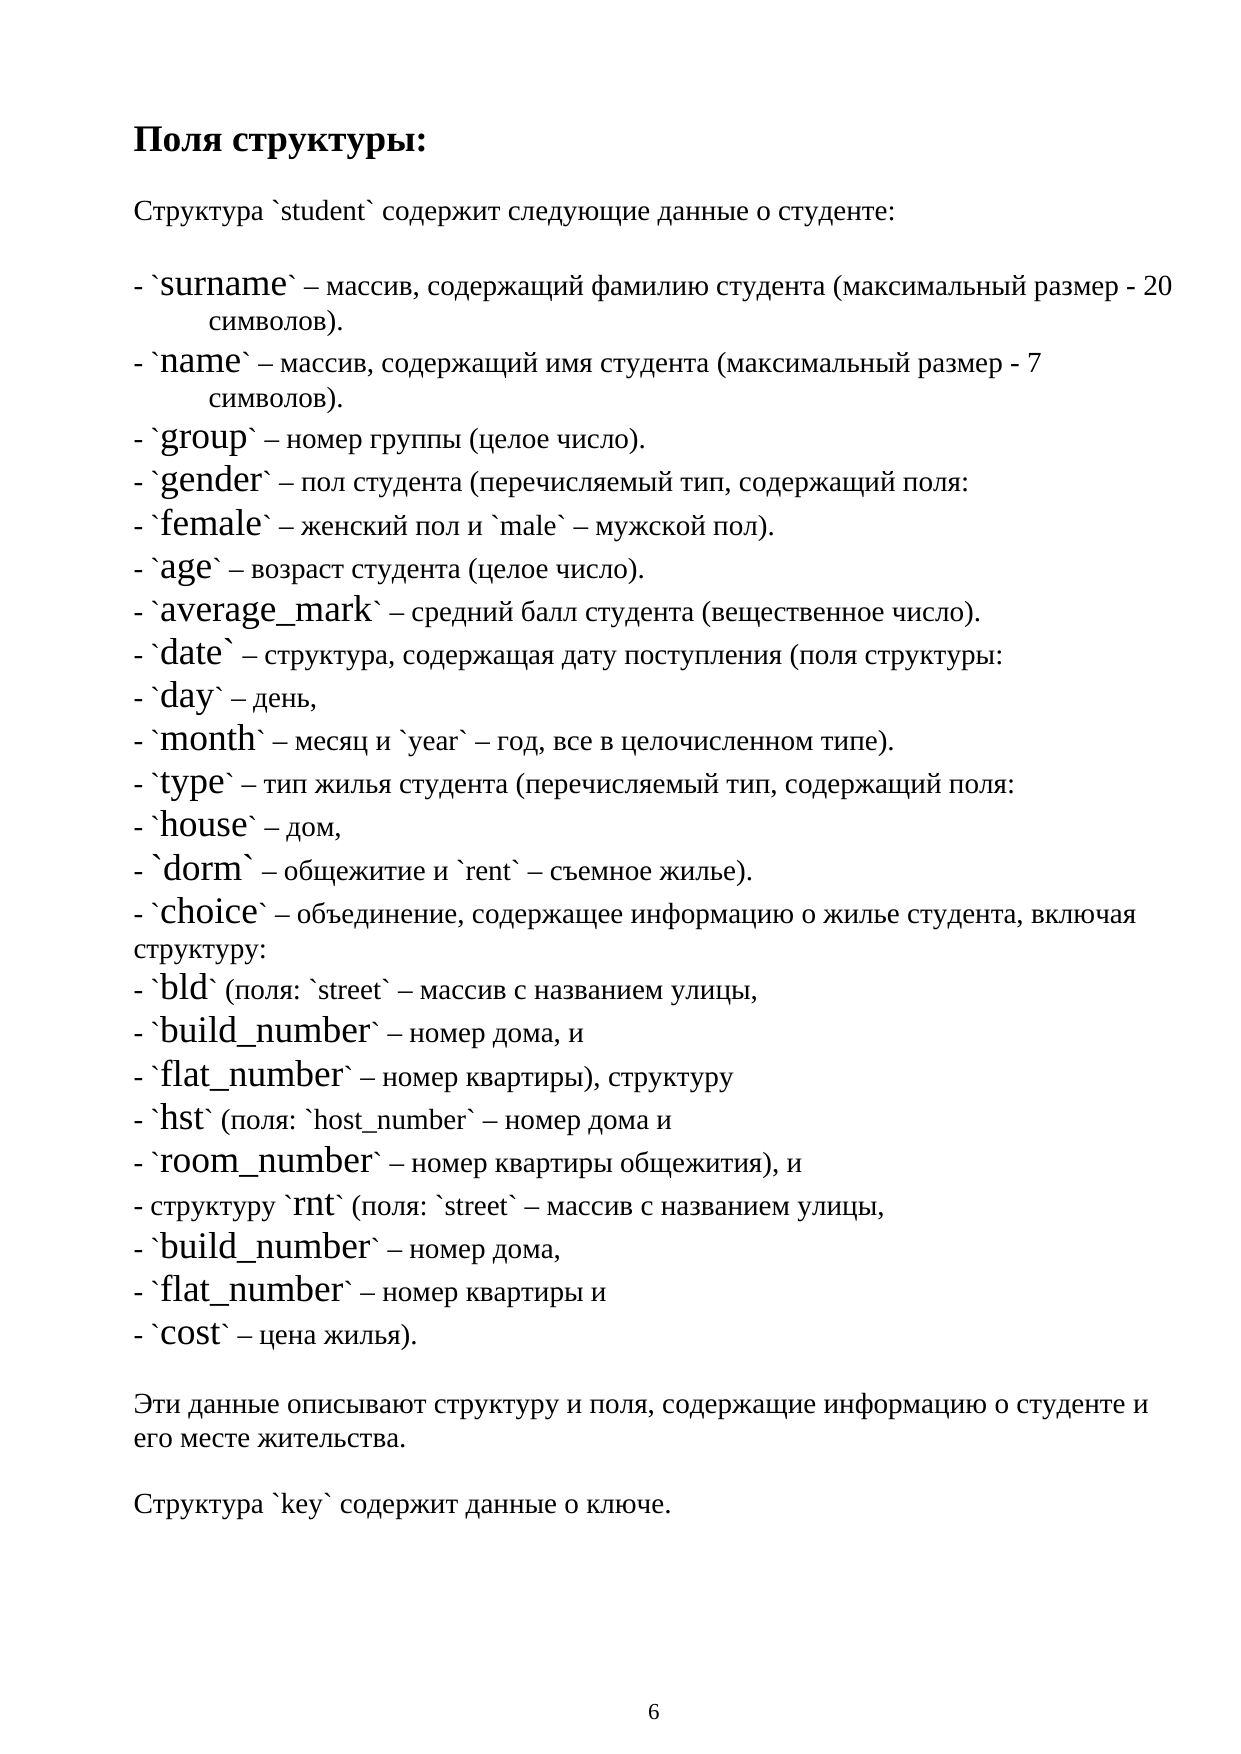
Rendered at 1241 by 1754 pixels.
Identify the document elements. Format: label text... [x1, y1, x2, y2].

text - `average_mark` – средний балл студента (вещественное число). [133, 586, 1174, 629]
text - `age` – возраст студента (целое число). [133, 543, 1174, 586]
text - `choice` – объединение, содержащее информацию о жилье студента, включая структуру: [133, 888, 1174, 965]
text - `name` – массив, содержащий имя студента (максимальный размер - 7 символов). [133, 337, 1174, 414]
text Поля структуры: [133, 117, 1174, 160]
text - `cost` – цена жилья). [133, 1310, 1174, 1353]
text - `gender` – пол студента (перечисляемый тип, содержащий поля: [133, 457, 1174, 500]
text - `room_number` – номер квартиры общежития), и [133, 1137, 1174, 1180]
text - `build_number` – номер дома, [133, 1223, 1174, 1267]
text - `hst` (поля: `host_number` – номер дома и [133, 1094, 1174, 1137]
text - `type` – тип жилья студента (перечисляемый тип, содержащий поля: [133, 759, 1174, 802]
text - `female` – женский пол и `male` – мужской пол). [133, 500, 1174, 543]
text - структуру `rnt` (поля: `street` – массив с названием улицы, [133, 1180, 1174, 1223]
text Структура `key` содержит данные о ключе. [133, 1487, 1174, 1520]
text - `group` – номер группы (целое число). [133, 414, 1174, 457]
text - `day` – день, [133, 672, 1174, 716]
text - `dorm` – общежитие и `rent` – съемное жилье). [133, 845, 1174, 888]
text - `bld` (поля: `street` – массив с названием улицы, [133, 965, 1174, 1008]
text - `month` – месяц и `year` – год, все в целочисленном типе). [133, 716, 1174, 759]
text - `date` – структура, содержащая дату поступления (поля структуры: [133, 629, 1174, 672]
text - `flat_number` – номер квартиры), структуру [133, 1051, 1174, 1094]
text - `house` – дом, [133, 802, 1174, 845]
text Структура `student` содержит следующие данные о студенте: [133, 160, 1174, 227]
text - `build_number` – номер дома, и [133, 1008, 1174, 1051]
text Эти данные описывают структуру и поля, содержащие информацию о студенте и его месте жительства. [133, 1386, 1174, 1453]
text - `flat_number` – номер квартиры и [133, 1267, 1174, 1310]
text - `surname` – массив, содержащий фамилию студента (максимальный размер - 20 символов). [133, 260, 1174, 337]
